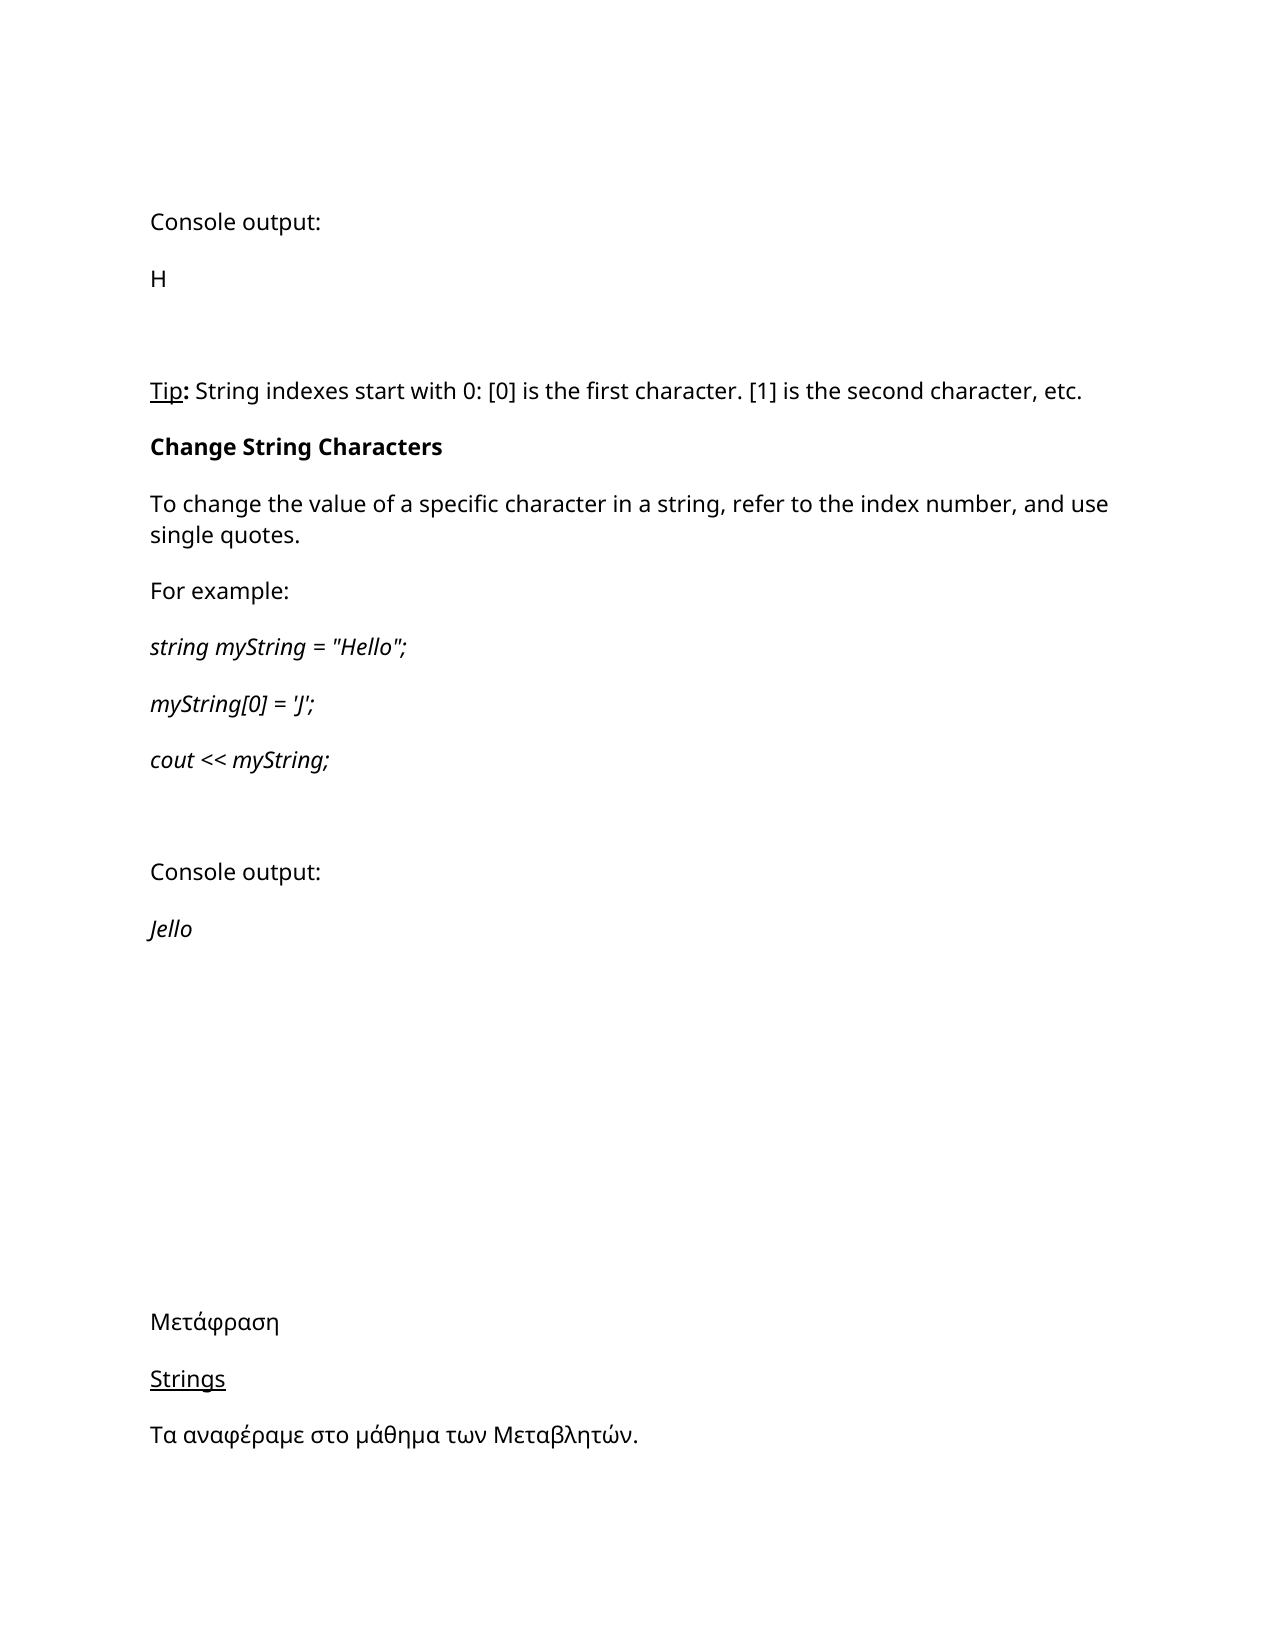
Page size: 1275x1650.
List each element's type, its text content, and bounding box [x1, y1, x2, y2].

text Console output: [150, 206, 1125, 237]
text cout << myString; [150, 744, 1125, 775]
text To change the value of a specific character in a string, refer to the index number, and use single quotes. [150, 487, 1125, 550]
text For example: [150, 575, 1125, 606]
text Jello [150, 912, 1125, 944]
text myString[0] = 'J'; [150, 687, 1125, 719]
text Strings [150, 1362, 1125, 1394]
text string myString = "Hello"; [150, 631, 1125, 662]
text Change String Characters [150, 431, 1125, 462]
text Tip: String indexes start with 0: [0] is the first character. [1] is the second character, etc. [150, 375, 1125, 406]
text Μετάφραση [150, 1306, 1125, 1337]
text Τα αναφέραμε στο μάθημα των Μεταβλητών. [150, 1419, 1125, 1450]
text Console output: [150, 856, 1125, 887]
text H [150, 262, 1125, 294]
